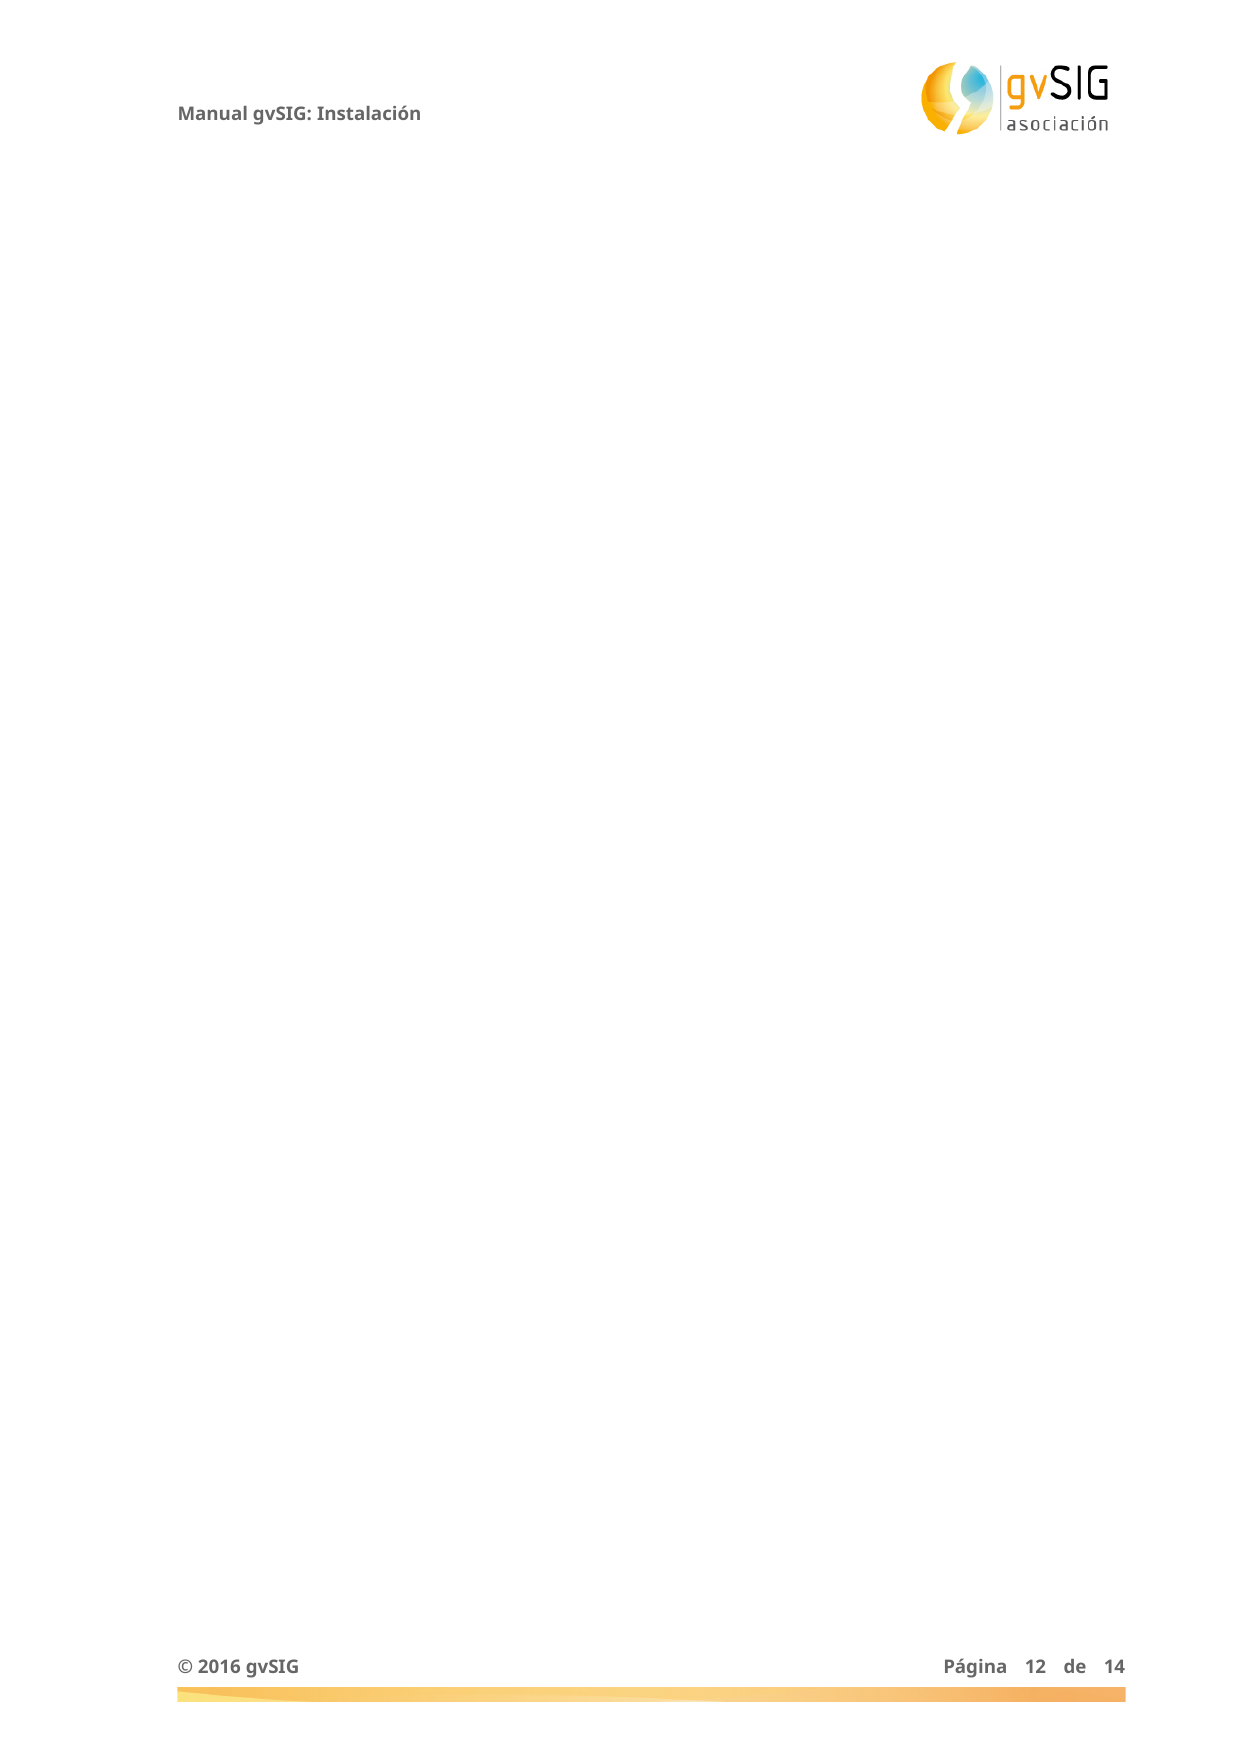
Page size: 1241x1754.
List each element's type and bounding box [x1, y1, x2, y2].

picture [177, 1687, 1126, 1702]
picture [902, 47, 1122, 148]
